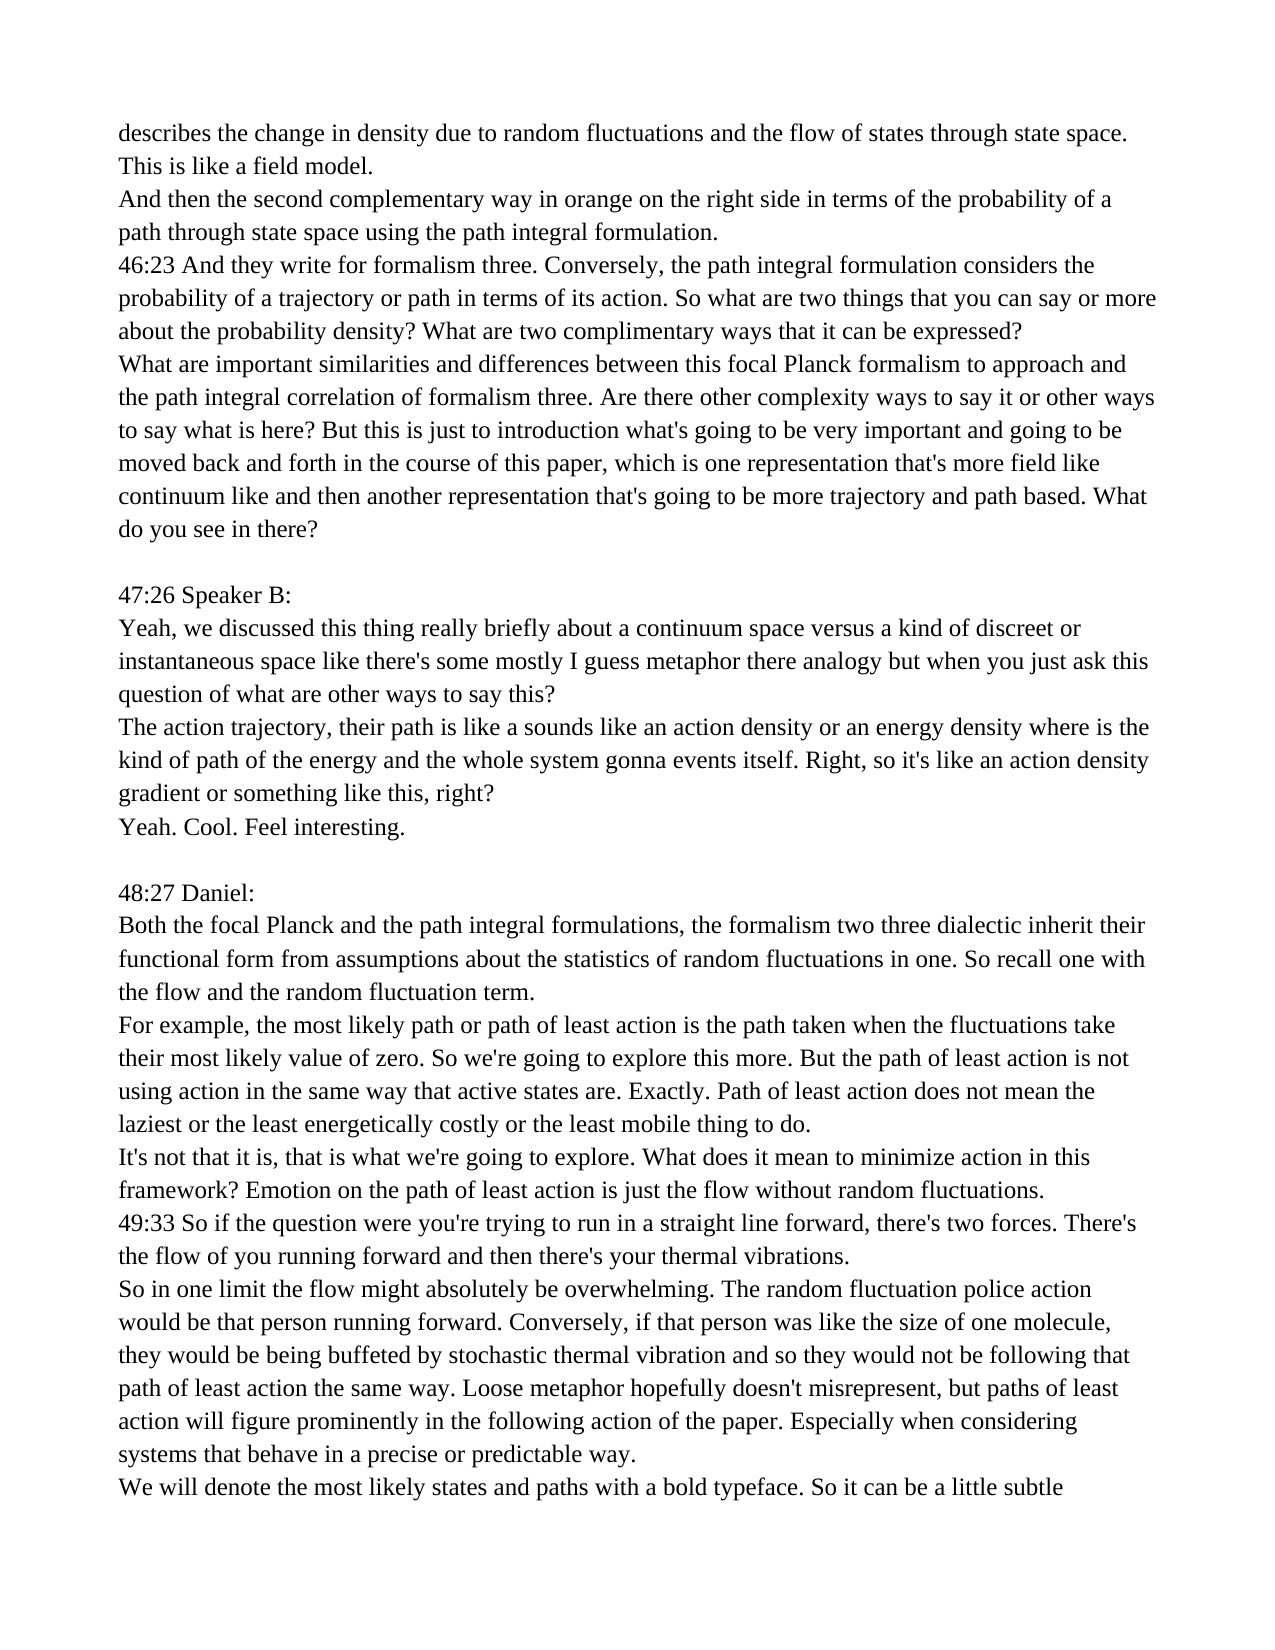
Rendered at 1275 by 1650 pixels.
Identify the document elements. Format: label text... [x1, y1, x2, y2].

text Yeah. Cool. Feel interesting. [118, 812, 1157, 840]
text So in one limit the flow might absolutely be overwhelming. The random fluctuation police action would be that person running forward. Conversely, if that person was like the size of one molecule, they would be being buffeted by stochastic thermal vibration and so they would not be following that path of least action the same way. Loose metaphor hopefully doesn't misrepresent, but paths of least action will figure prominently in the following action of the paper. Especially when considering systems that behave in a precise or predictable way. [118, 1274, 1157, 1468]
text What are important similarities and differences between this focal Planck formalism to approach and the path integral correlation of formalism three. Are there other complexity ways to say it or other ways to say what is here? But this is just to introduction what's going to be very important and going to be moved back and forth in the course of this paper, which is one representation that's more field like continuum like and then another representation that's going to be more trajectory and path based. What do you see in there? [118, 349, 1157, 543]
text For example, the most likely path or path of least action is the path taken when the fluctuations take their most likely value of zero. So we're going to explore this more. But the path of least action is not using action in the same way that active states are. Exactly. Path of least action does not mean the laziest or the least energetically costly or the least mobile thing to do. [118, 1010, 1157, 1137]
text We will denote the most likely states and paths with a bold typeface. So it can be a little subtle [118, 1472, 1157, 1501]
text 48:27 Daniel: [118, 878, 1157, 906]
text describes the change in density due to random fluctuations and the flow of states through state space. This is like a field model. [118, 118, 1157, 180]
text And then the second complementary way in orange on the right side in terms of the probability of a path through state space using the path integral formulation. [118, 184, 1157, 246]
text 47:26 Speaker B: [118, 580, 1157, 609]
text Yeah, we discussed this thing really briefly about a continuum space versus a kind of discreet or instantaneous space like there's some mostly I guess metaphor there analogy but when you just ask this question of what are other ways to say this? [118, 613, 1157, 708]
text It's not that it is, that is what we're going to explore. What does it mean to minimize action in this framework? Emotion on the path of least action is just the flow without random fluctuations. [118, 1142, 1157, 1203]
text Both the focal Planck and the path integral formulations, the formalism two three dialectic inherit their functional form from assumptions about the statistics of random fluctuations in one. So recall one with the flow and the random fluctuation term. [118, 911, 1157, 1005]
text The action trajectory, their path is like a sounds like an action density or an energy density where is the kind of path of the energy and the whole system gonna events itself. Right, so it's like an action density gradient or something like this, right? [118, 712, 1157, 807]
text 46:23 And they write for formalism three. Conversely, the path integral formulation considers the probability of a trajectory or path in terms of its action. So what are two things that you can say or more about the probability density? What are two complimentary ways that it can be expressed? [118, 250, 1157, 345]
text 49:33 So if the question were you're trying to run in a straight line forward, there's two forces. There's the flow of you running forward and then there's your thermal vibrations. [118, 1208, 1157, 1269]
